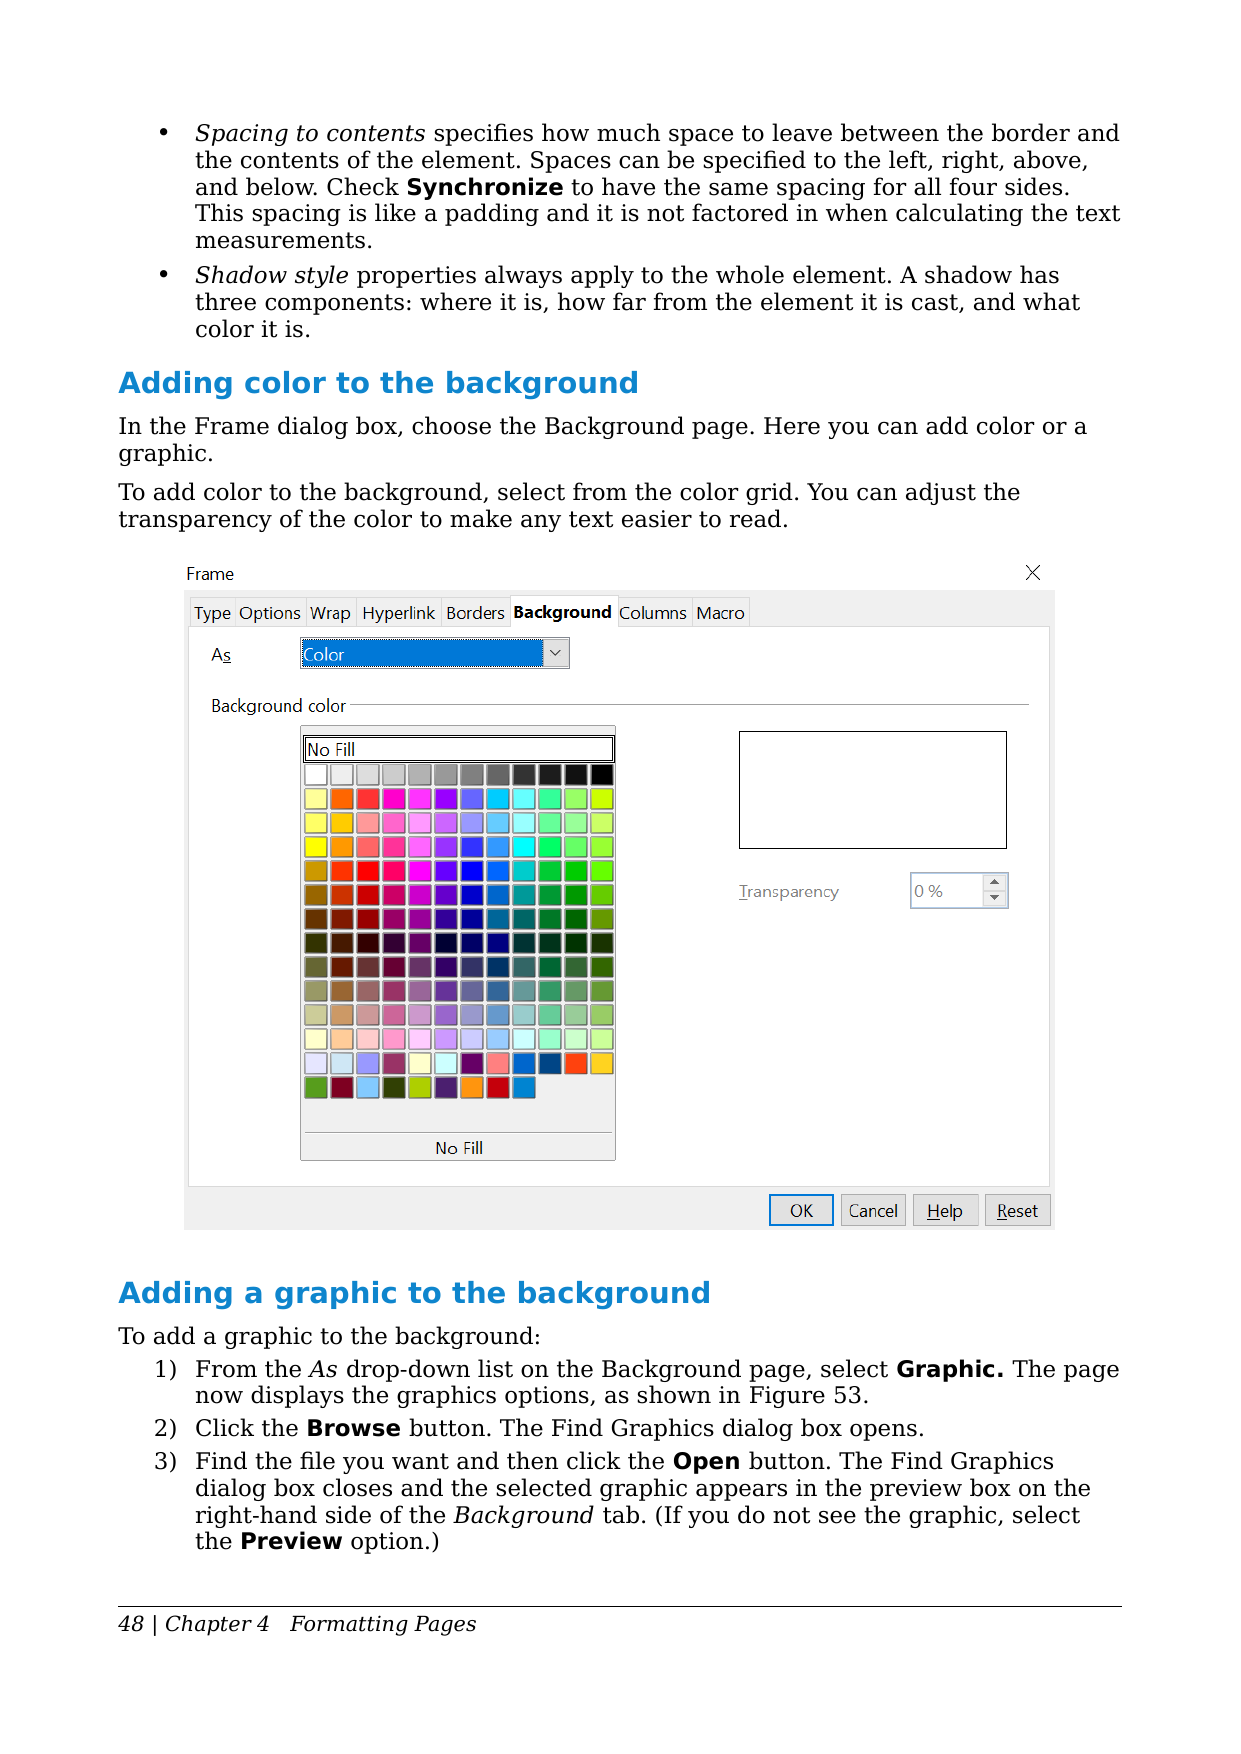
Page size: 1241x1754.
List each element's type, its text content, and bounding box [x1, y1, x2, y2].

list Spacing to contents specifies how much space to leave between the border and the contents of the element. Spaces can be specified to the left, right, above, and below. Check Synchronize to have the same spacing for all four sides. This spacing is like a padding and it is not factored in when calculating the text measurements. [156, 118, 1122, 254]
text In the Frame dialog box, choose the Background page. Here you can add color or a graphic. [118, 413, 1122, 467]
list Find the file you want and then click the Open button. The Find Graphics dialog box closes and the selected graphic appears in the preview box on the right-hand side of the Background tab. (If you do not see the graphic, select the Preview option.) [177, 1448, 1122, 1555]
subtitle Adding color to the background [118, 367, 1122, 401]
list From the As drop-down list on the Background page, select Graphic. The page now displays the graphics options, as shown in Figure 53. [177, 1356, 1122, 1409]
text To add color to the background, select from the color grid. You can adjust the transparency of the color to make any text easier to read. [118, 479, 1122, 532]
list To add a graphic to the background: [118, 1323, 1122, 1349]
list Click the Browse button. The Find Graphics dialog box opens. [177, 1416, 1122, 1442]
subtitle Adding a graphic to the background [118, 1276, 1122, 1310]
picture [184, 557, 1055, 1230]
list Shadow style properties always apply to the whole element. A shadow has three components: where it is, how far from the element it is cast, and what color it is. [156, 260, 1122, 343]
